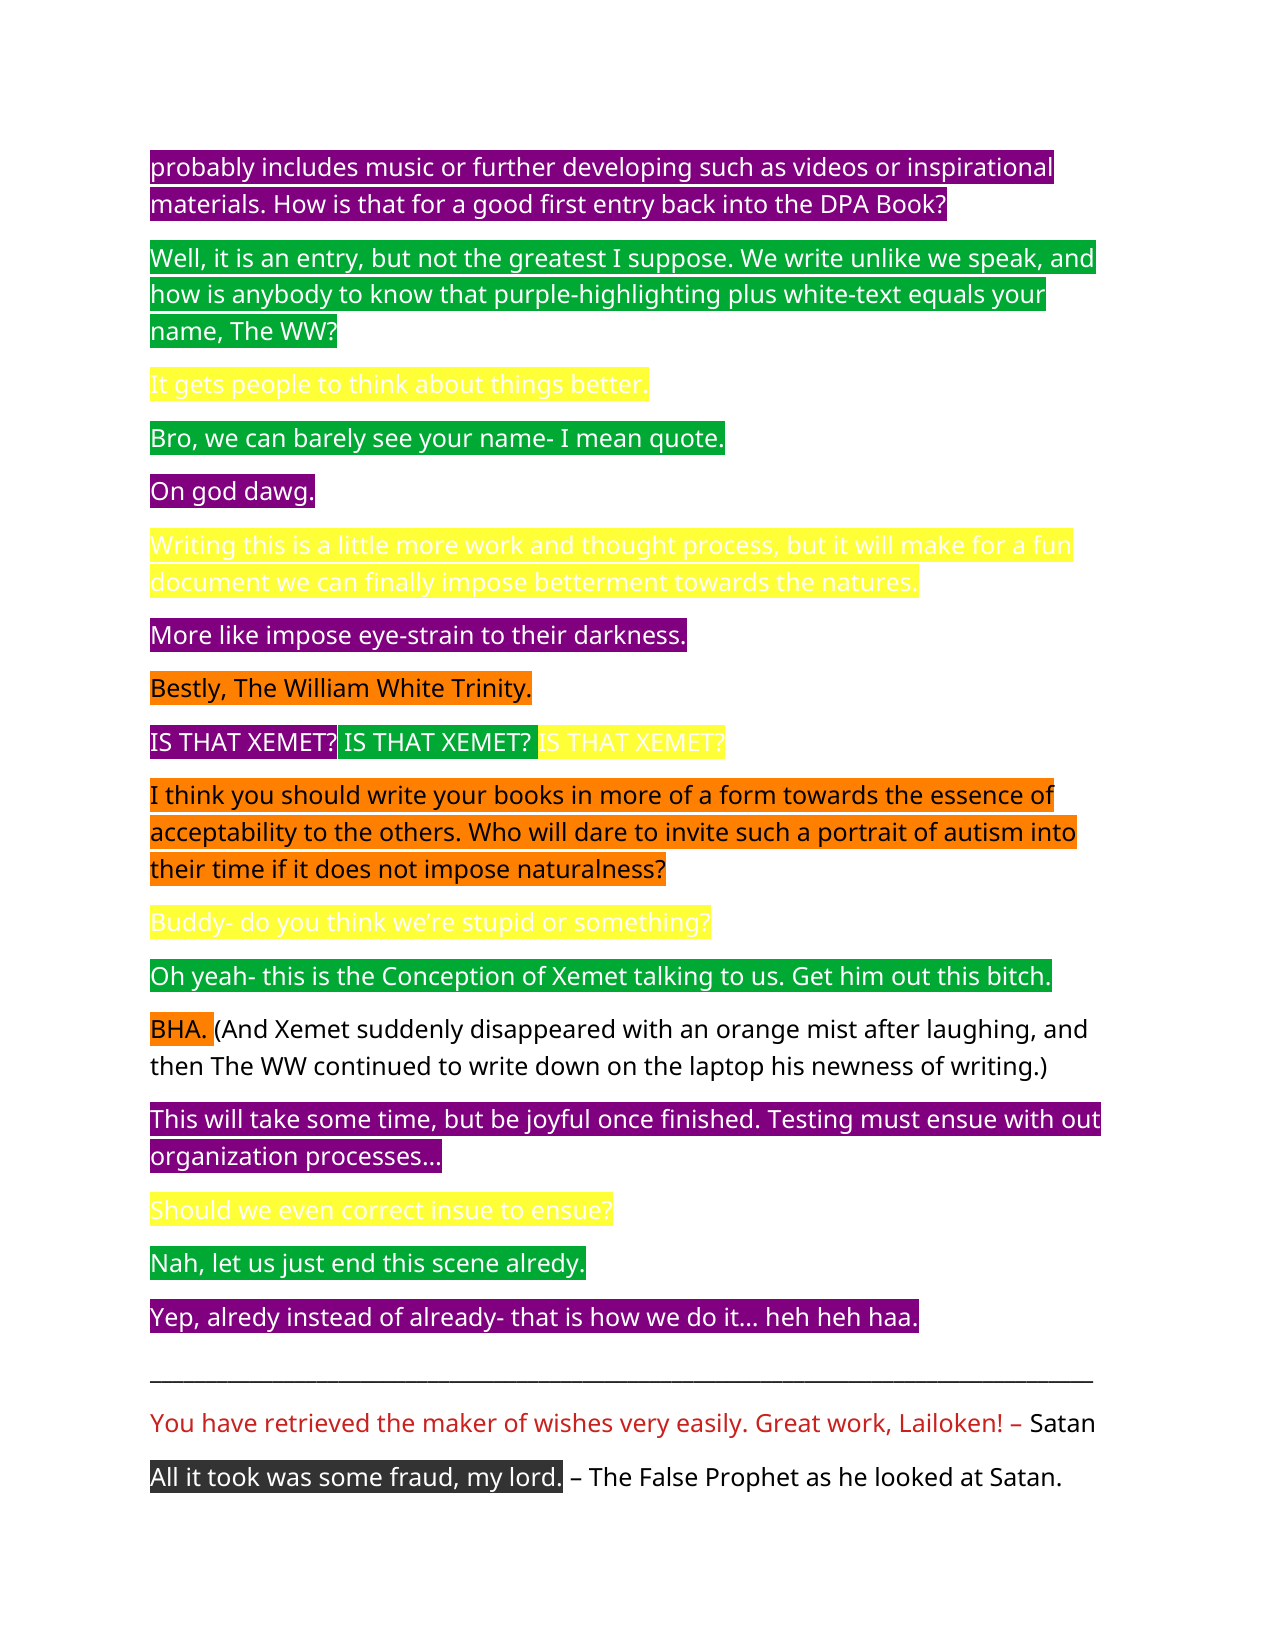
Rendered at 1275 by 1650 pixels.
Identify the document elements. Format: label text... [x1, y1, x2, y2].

text Bro, we can barely see your name- I mean quote. [150, 421, 1125, 455]
text Yep, alredy instead of already- that is how we do it… heh heh haa. [150, 1299, 1125, 1333]
text I think you should write your books in more of a form towards the essence of acceptability to the others. Who will dare to invite such a portrait of autism into their time if it does not impose naturalness? [150, 778, 1125, 886]
text More like impose eye-strain to their darkness. [150, 618, 1125, 652]
text Bestly, The William White Trinity. [150, 671, 1125, 705]
text Buddy- do you think we’re stupid or something? [150, 905, 1125, 939]
text It gets people to think about things better. [150, 367, 1125, 401]
text Writing this is a little more work and thought process, but it will make for a fun document we can finally impose betterment towards the natures. [150, 527, 1125, 598]
text probably includes music or further developing such as videos or inspirational materials. How is that for a good first entry back into the DPA Book? [150, 150, 1125, 221]
text BHA. (And Xemet suddenly disappeared with an orange mist after laughing, and then The WW continued to write down on the laptop his newness of writing.) [150, 1012, 1125, 1083]
text Nah, let us just end this scene alredy. [150, 1246, 1125, 1280]
text Well, it is an entry, but not the greatest I suppose. We write unlike we speak, and how is anybody to know that purple-highlighting plus white-text equals your name, The WW? [150, 240, 1125, 348]
text This will take some time, but be joyful once finished. Testing must ensue with out organization processes… [150, 1102, 1125, 1173]
text Oh yeah- this is the Conception of Xemet talking to us. Get him out this bitch. [150, 958, 1125, 992]
text You have retrieved the maker of wishes very easily. Great work, Lailoken! – Satan [150, 1406, 1125, 1440]
text _____________________________________________________________________________________ [150, 1353, 1125, 1387]
text All it took was some fraud, my lord. – The False Prophet as he looked at Satan. [150, 1459, 1125, 1493]
text Should we even correct insue to ensue? [150, 1192, 1125, 1226]
text On god dawg. [150, 474, 1125, 508]
text IS THAT XEMET? IS THAT XEMET? IS THAT XEMET? [150, 724, 1125, 759]
